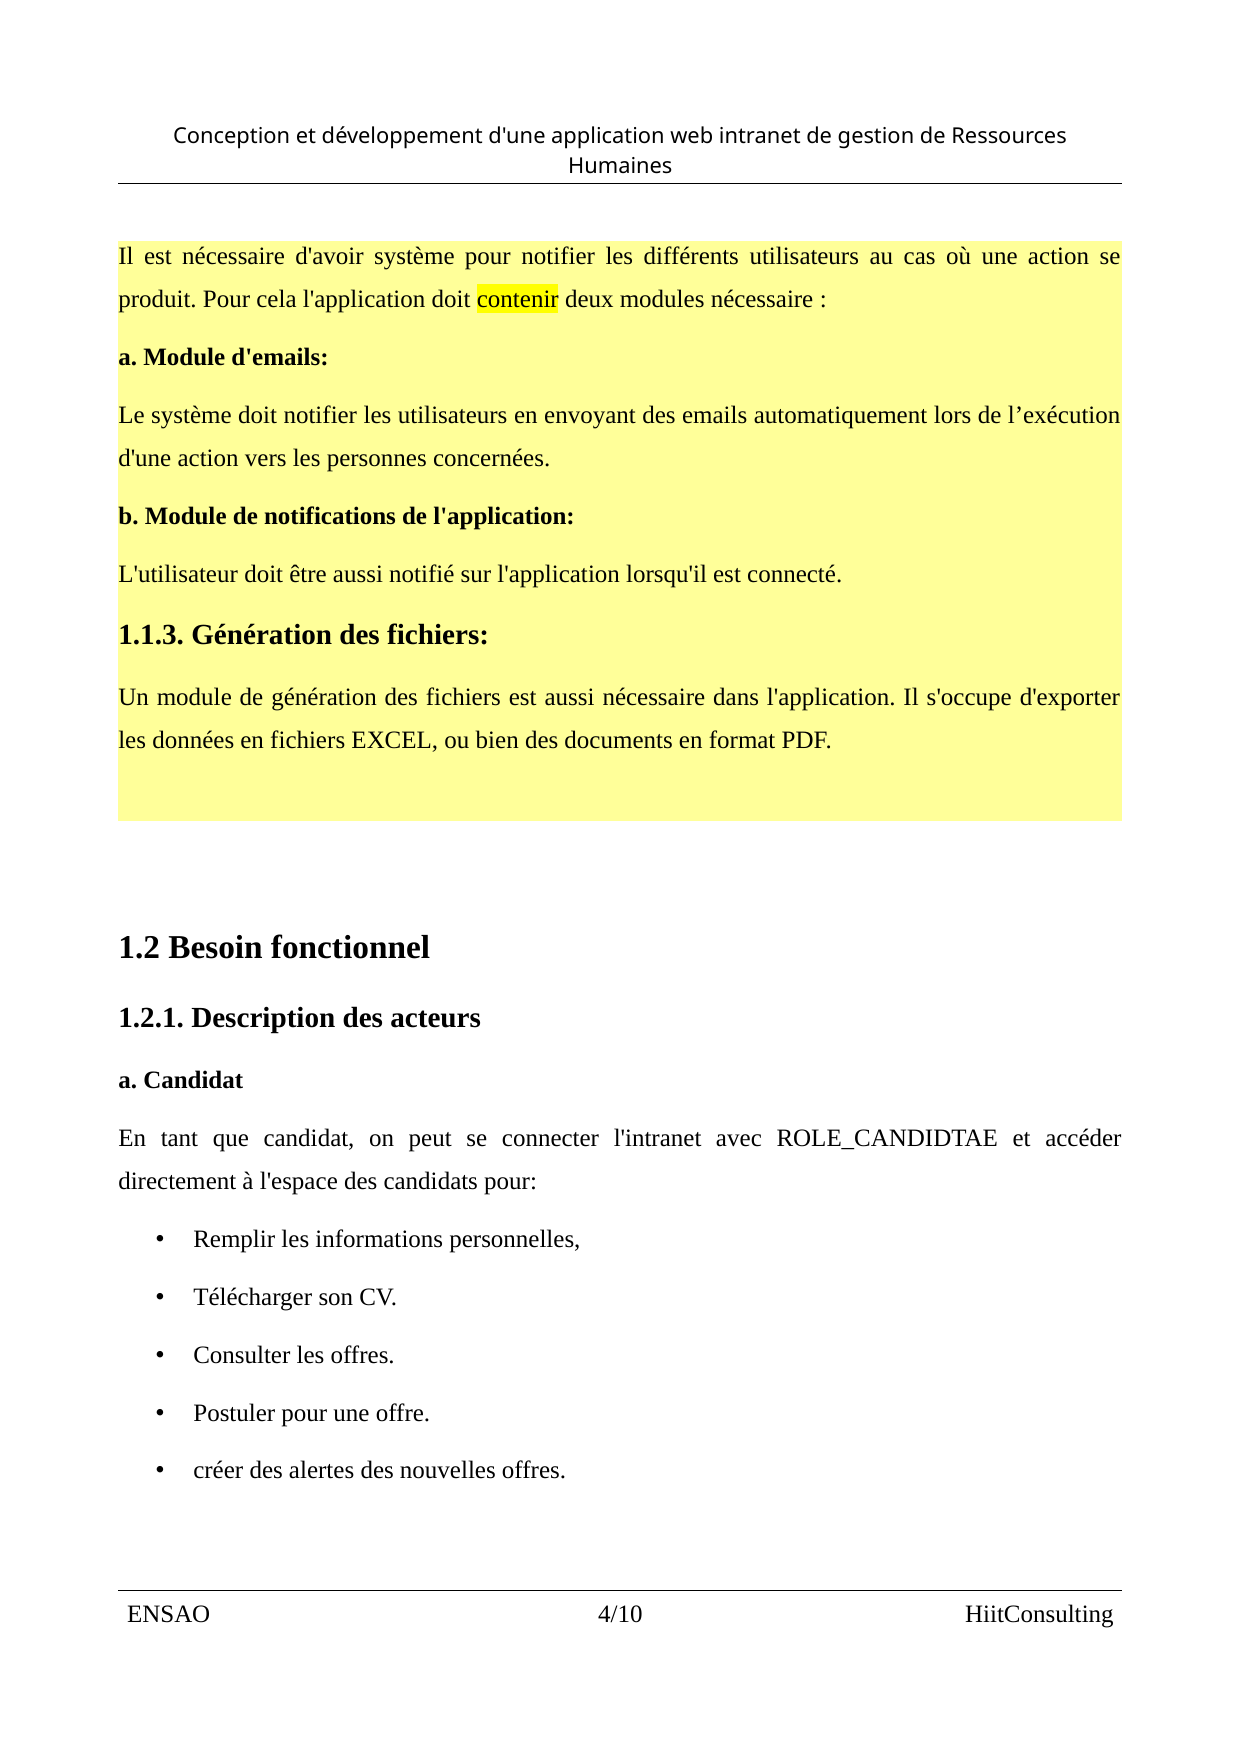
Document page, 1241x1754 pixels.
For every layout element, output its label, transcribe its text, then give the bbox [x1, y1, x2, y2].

list Consulter les offres. [156, 1340, 1122, 1368]
text Un module de génération des fichiers est aussi nécessaire dans l'application. Il s'occupe d'exporter les données en fichiers EXCEL, ou bien des documents en format PDF. [118, 682, 1122, 754]
text 1.2.1. Description des acteurs [118, 1000, 1122, 1033]
text b. Module de notifications de l'application: [118, 501, 1122, 530]
text Le système doit notifier les utilisateurs en envoyant des emails automatiquement lors de l’exécution d'une action vers les personnes concernées. [118, 400, 1122, 472]
text L'utilisateur doit être aussi notifié sur l'application lorsqu'il est connecté. [118, 559, 1122, 588]
text 1.2 Besoin fonctionnel [118, 928, 1122, 966]
list Remplir les informations personnelles, [156, 1224, 1122, 1253]
text En tant que candidat, on peut se connecter l'intranet avec ROLE_CANDIDTAE et accéder directement à l'espace des candidats pour: [118, 1123, 1122, 1195]
list créer des alertes des nouvelles offres. [156, 1456, 1122, 1484]
subtitle a. Candidat [118, 1065, 1122, 1094]
list Postuler pour une offre. [156, 1398, 1122, 1426]
text a. Module d'emails: [118, 342, 1122, 371]
text Il est nécessaire d'avoir système pour notifier les différents utilisateurs au cas où une action se produit. Pour cela l'application doit contenir deux modules nécessaire : [118, 241, 1122, 313]
text 1.1.3. Génération des fichiers: [118, 617, 1122, 650]
list Télécharger son CV. [156, 1282, 1122, 1311]
